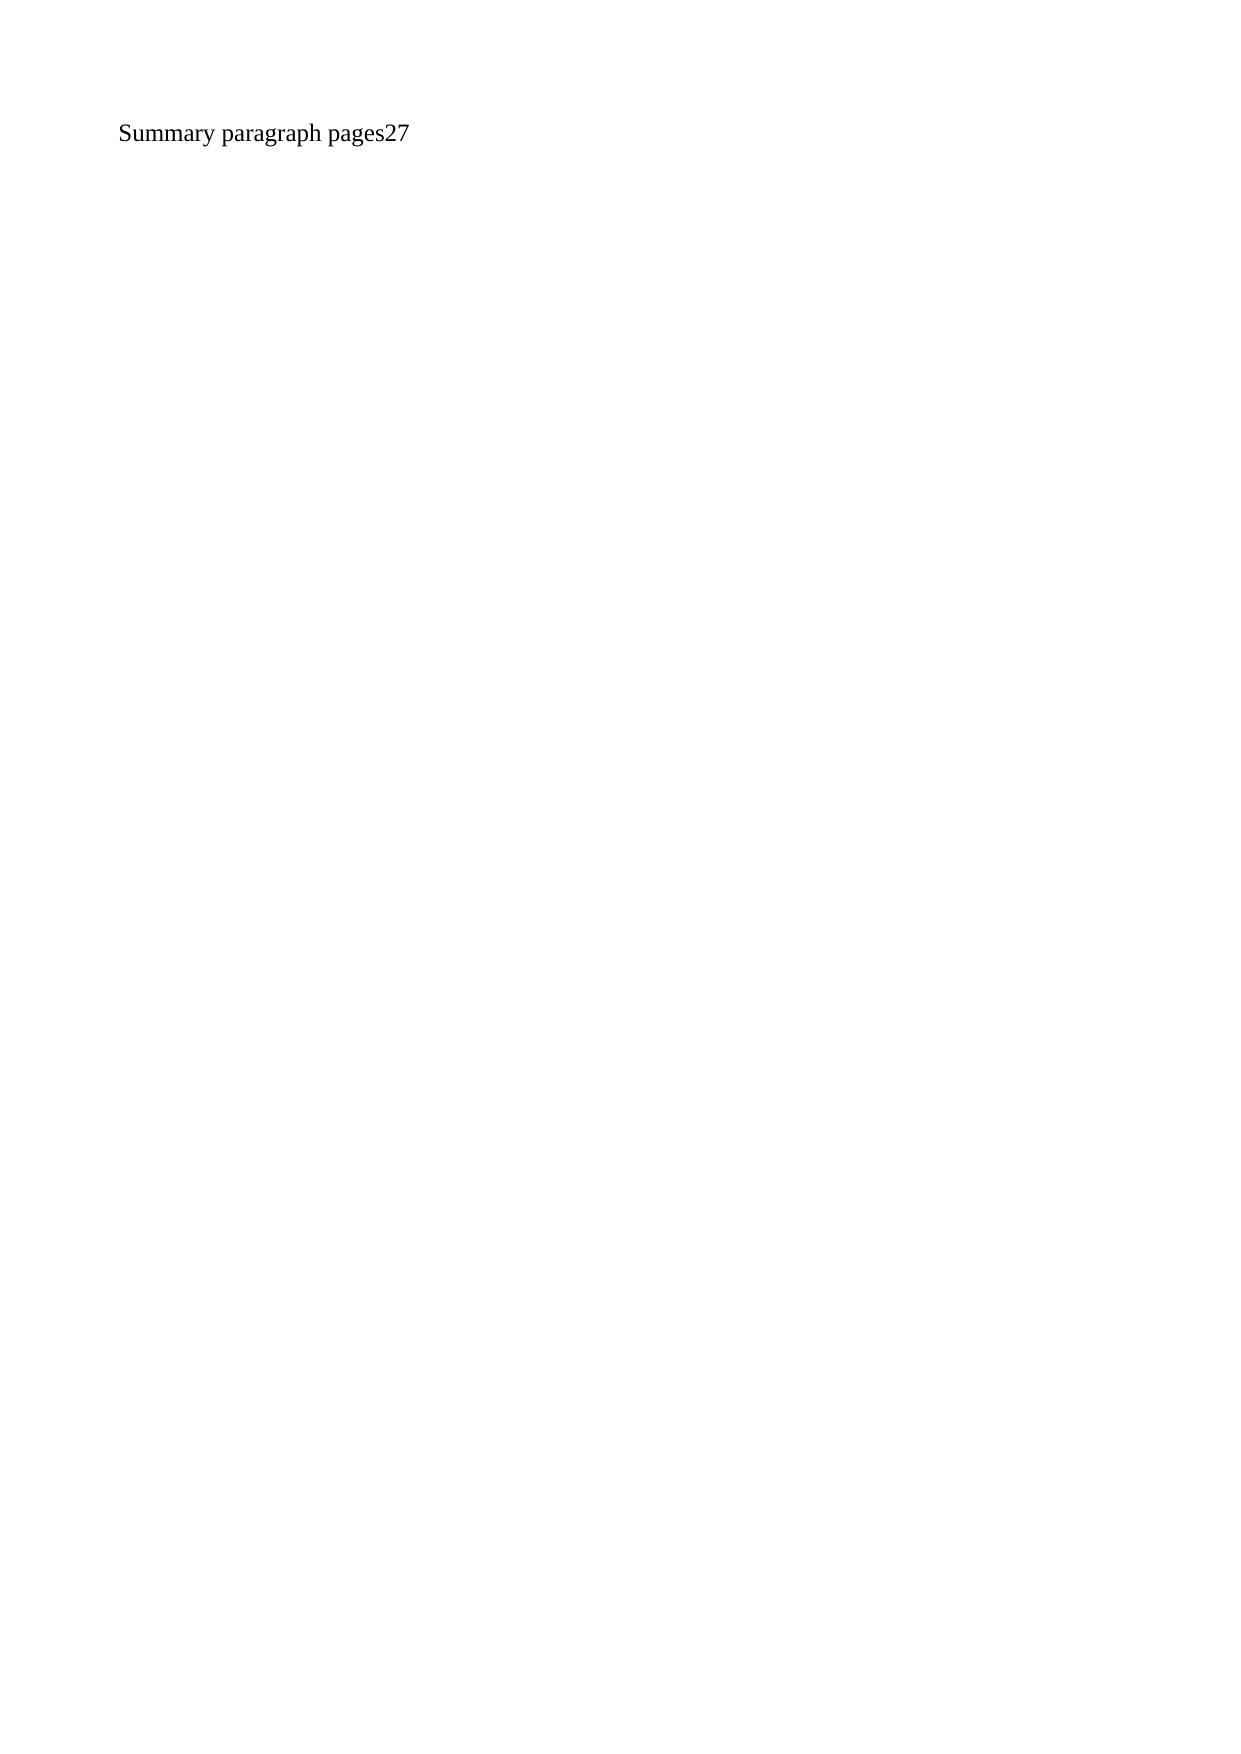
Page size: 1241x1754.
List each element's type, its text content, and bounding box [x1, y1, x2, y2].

text Summary paragraph pages27 [118, 118, 1122, 147]
